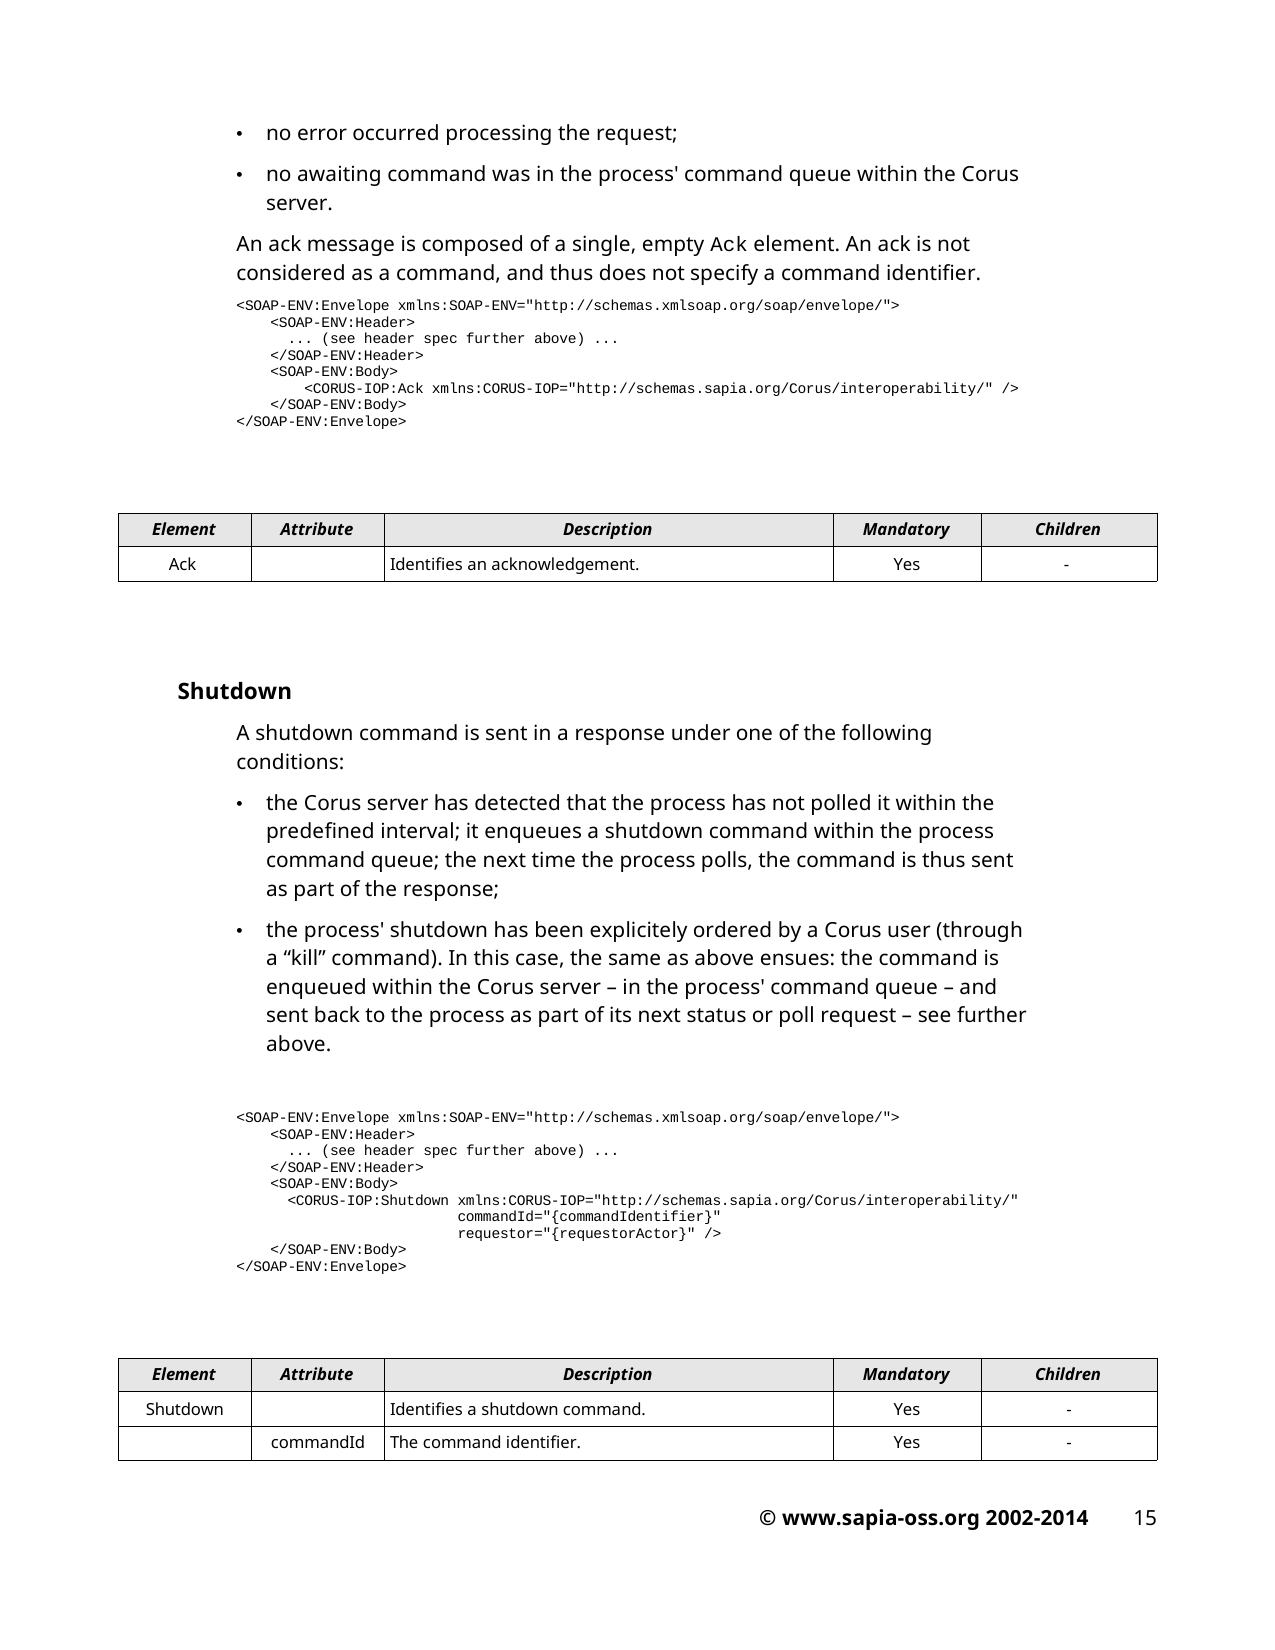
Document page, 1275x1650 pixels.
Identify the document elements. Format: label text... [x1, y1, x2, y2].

table_cell [119, 1427, 251, 1460]
text </SOAP-ENV:Body> [236, 397, 1039, 414]
text </SOAP-ENV:Envelope> [236, 414, 1039, 430]
text ... (see header spec further above) ... [236, 1144, 1039, 1160]
list the Corus server has detected that the process has not polled it within the predefined interval; it enqueues a shutdown command within the process command queue; the next time the process polls, the command is thus sent as part of the response; [236, 788, 1039, 902]
text </SOAP-ENV:Body> [236, 1242, 1039, 1259]
text <CORUS-IOP:Ack xmlns:CORUS-IOP="http://schemas.sapia.org/Corus/interoperability/" /> [236, 381, 1039, 397]
text <SOAP-ENV:Body> [236, 1177, 1039, 1193]
table_cell commandId [252, 1427, 384, 1460]
table_cell - [982, 547, 1157, 581]
list the process' shutdown has been explicitely ordered by a Corus user (through a “kill” command). In this case, the same as above ensues: the command is enqueued within the Corus server – in the process' command queue – and sent back to the process as part of its next status or poll request – see further above. [236, 914, 1039, 1057]
table_header Mandatory [834, 514, 981, 546]
table_cell [252, 1392, 384, 1426]
table_cell Identifies an acknowledgement. [385, 547, 833, 581]
text <SOAP-ENV:Envelope xmlns:SOAP-ENV="http://schemas.xmlsoap.org/soap/envelope/"> [236, 1111, 1039, 1127]
table_cell [252, 547, 384, 581]
table_header Children [982, 514, 1157, 546]
text A shutdown command is sent in a response under one of the following conditions: [236, 718, 1039, 775]
text <SOAP-ENV:Body> [236, 364, 1039, 381]
text requestor="{requestorActor}" /> [236, 1226, 1039, 1242]
table_cell Shutdown [119, 1392, 251, 1426]
text <SOAP-ENV:Header> [236, 1127, 1039, 1144]
text </SOAP-ENV:Header> [236, 1160, 1039, 1177]
text An ack message is composed of a single, empty Ack element. An ack is not considered as a command, and thus does not specify a command identifier. [236, 229, 1039, 286]
table_cell Yes [834, 547, 981, 581]
table_cell Ack [119, 547, 251, 581]
table_cell Yes [834, 1427, 981, 1460]
table_cell Yes [834, 1392, 981, 1426]
table_header Children [982, 1359, 1157, 1391]
table_header Attribute [252, 514, 384, 546]
table_header Mandatory [834, 1359, 981, 1391]
text <CORUS-IOP:Shutdown xmlns:CORUS-IOP="http://schemas.sapia.org/Corus/interoperability/" [236, 1193, 1039, 1209]
table_header Element [119, 1359, 251, 1391]
table_cell - [982, 1392, 1157, 1426]
table_header Element [119, 514, 251, 546]
table_cell Identifies a shutdown command. [385, 1392, 833, 1426]
text <SOAP-ENV:Envelope xmlns:SOAP-ENV="http://schemas.xmlsoap.org/soap/envelope/"> [236, 299, 1039, 315]
text ... (see header spec further above) ... [236, 332, 1039, 348]
table_header Description [385, 514, 833, 546]
list no error occurred processing the request; [236, 118, 1039, 147]
table_header Attribute [252, 1359, 384, 1391]
text </SOAP-ENV:Header> [236, 348, 1039, 364]
text <SOAP-ENV:Header> [236, 315, 1039, 332]
text </SOAP-ENV:Envelope> [236, 1259, 1039, 1275]
text commandId="{commandIdentifier}" [236, 1209, 1039, 1226]
table_cell The command identifier. [385, 1427, 833, 1460]
subtitle Shutdown [177, 675, 1039, 706]
list no awaiting command was in the process' command queue within the Corus server. [236, 159, 1039, 216]
table_cell - [982, 1427, 1157, 1460]
table_header Description [385, 1359, 833, 1391]
